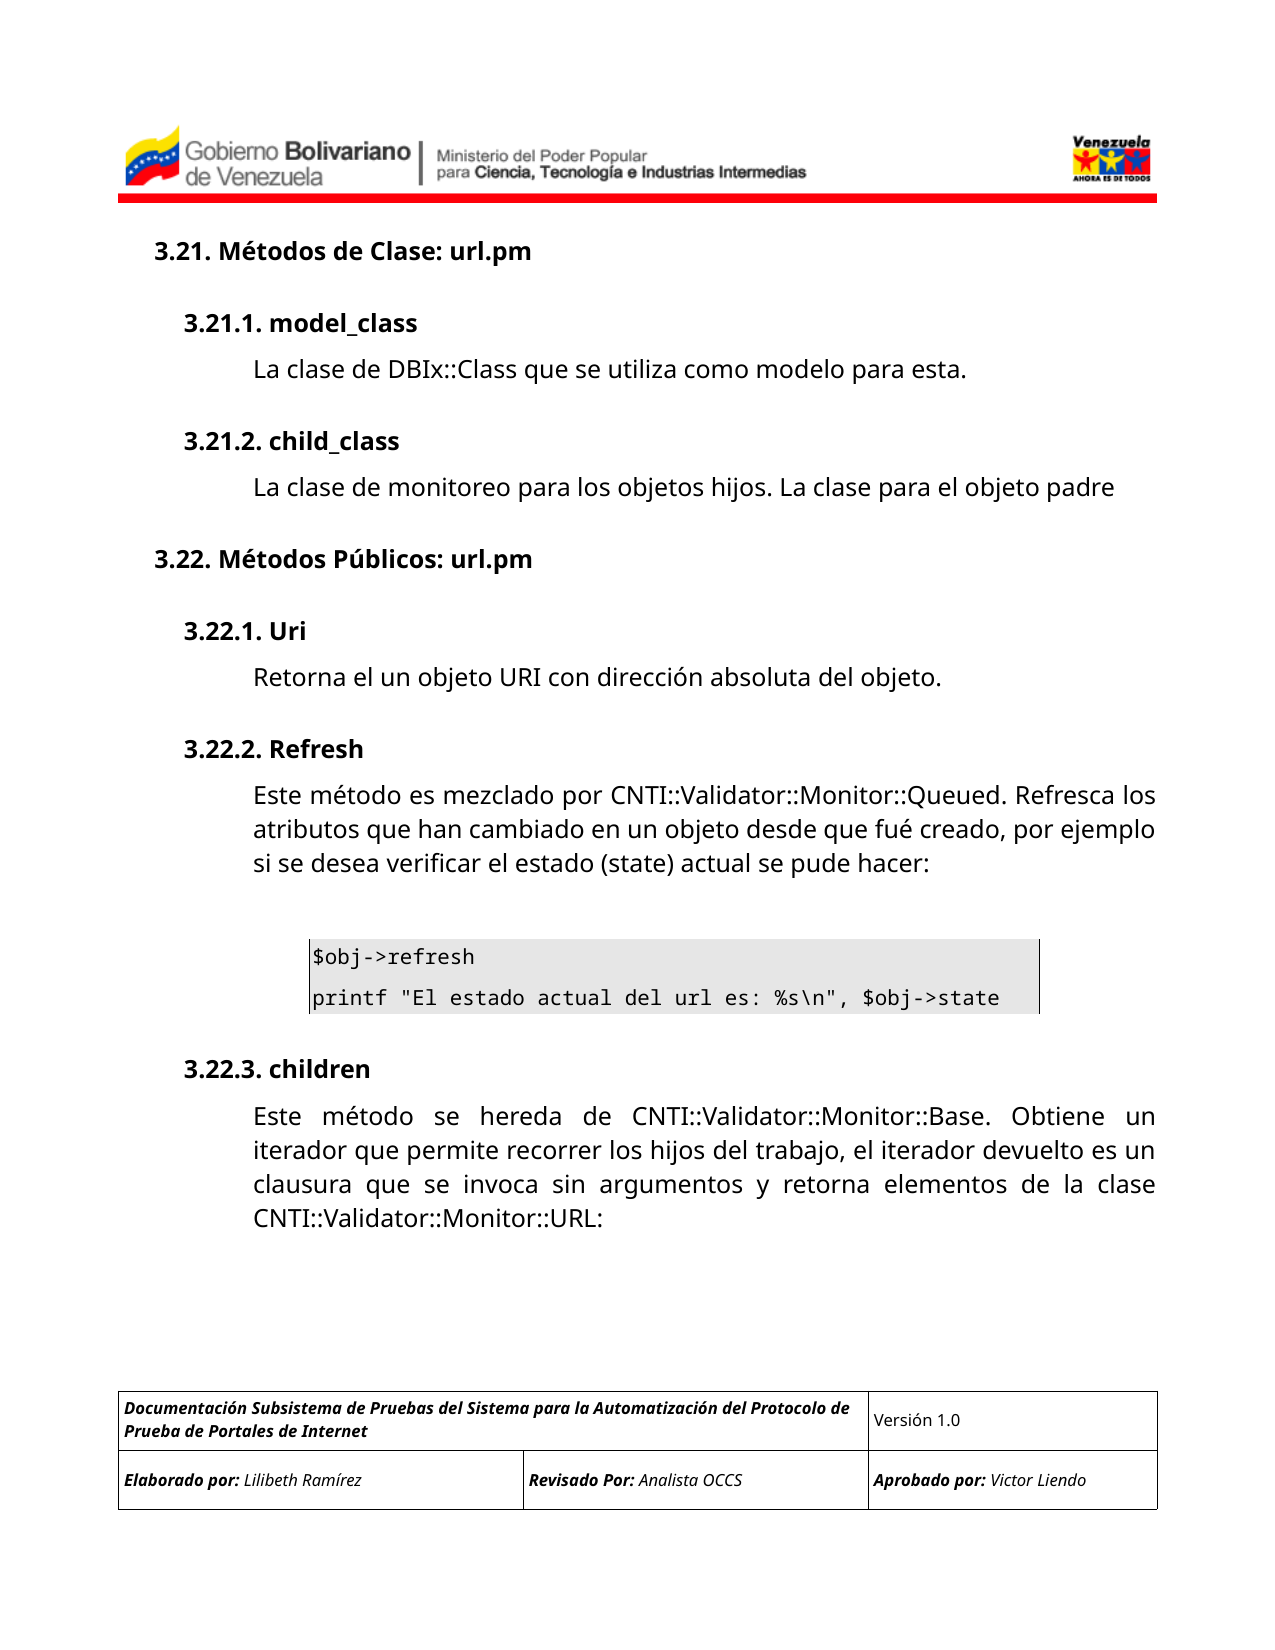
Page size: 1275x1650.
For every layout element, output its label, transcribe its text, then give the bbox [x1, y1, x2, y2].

subtitle model_class [177, 305, 1157, 339]
text $obj->refresh [310, 939, 1039, 971]
text Este método se hereda de CNTI::Validator::Monitor::Base. Obtiene un iterador que permite recorrer los hijos del trabajo, el iterador devuelto es un clausura que se invoca sin argumentos y retorna elementos de la clase CNTI::Validator::Monitor::URL: [253, 1098, 1157, 1235]
subtitle child_class [177, 423, 1157, 458]
text printf "El estado actual del url es: %s\n", $obj->state [310, 980, 1039, 1014]
picture [118, 117, 1157, 203]
subtitle children [177, 1052, 1157, 1086]
subtitle Métodos de Clase: url.pm [148, 234, 1157, 268]
subtitle Refresh [177, 731, 1157, 765]
text La clase de DBIx::Class que se utiliza como modelo para esta. [253, 352, 1157, 386]
subtitle Métodos Públicos: url.pm [148, 542, 1157, 576]
text La clase de monitoreo para los objetos hijos. La clase para el objeto padre [253, 470, 1157, 504]
text Este método es mezclado por CNTI::Validator::Monitor::Queued. Refresca los atributos que han cambiado en un objeto desde que fué creado, por ejemplo si se desea verificar el estado (state) actual se pude hacer: [253, 778, 1157, 880]
subtitle Uri [177, 613, 1157, 647]
text Retorna el un objeto URI con dirección absoluta del objeto. [253, 660, 1157, 694]
